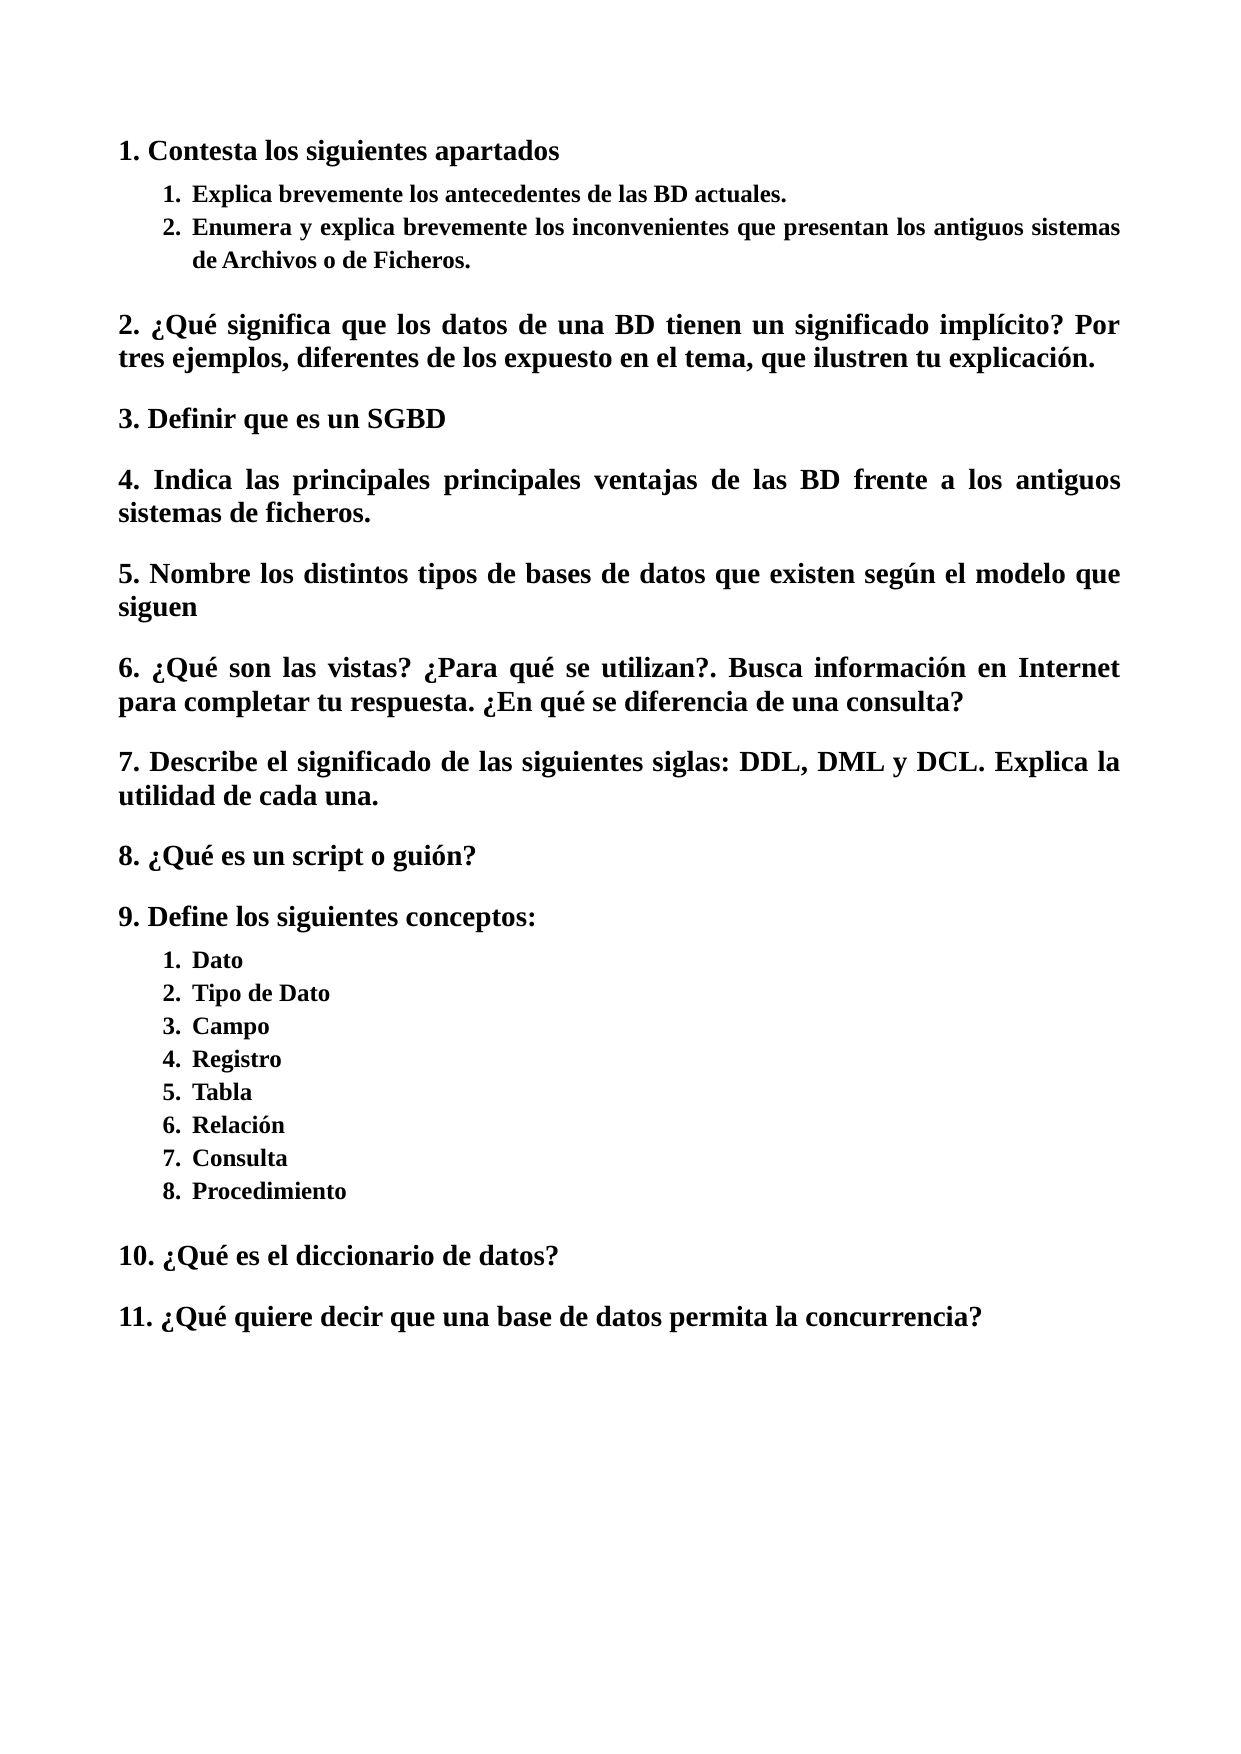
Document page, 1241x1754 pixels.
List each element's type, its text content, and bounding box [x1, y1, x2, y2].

list Registro [162, 1044, 1122, 1073]
list Tabla [162, 1077, 1122, 1106]
list Relación [162, 1110, 1122, 1139]
list Campo [162, 1011, 1122, 1040]
list Explica brevemente los antecedentes de las BD actuales. [162, 179, 1122, 207]
list Enumera y explica brevemente los inconvenientes que presentan los antiguos sistemas de Archivos o de Ficheros. [162, 212, 1122, 273]
list Consulta [162, 1143, 1122, 1172]
subtitle 9. Define los siguientes conceptos: [118, 899, 1122, 933]
subtitle 1. Contesta los siguientes apartados [118, 133, 1122, 166]
subtitle 4. Indica las principales principales ventajas de las BD frente a los antiguos sistemas de ficheros. [118, 462, 1122, 529]
subtitle 2. ¿Qué significa que los datos de una BD tienen un significado implícito? Por tres ejemplos, diferentes de los expuesto en el tema, que ilustren tu explicación. [118, 307, 1122, 374]
subtitle 8. ¿Qué es un script o guión? [118, 838, 1122, 872]
subtitle 11. ¿Qué quiere decir que una base de datos permita la concurrencia? [118, 1299, 1122, 1333]
list Dato [162, 945, 1122, 974]
subtitle 7. Describe el significado de las siguientes siglas: DDL, DML y DCL. Explica la utilidad de cada una. [118, 744, 1122, 811]
list Tipo de Dato [162, 978, 1122, 1007]
subtitle 3. Definir que es un SGBD [118, 401, 1122, 435]
list Procedimiento [162, 1176, 1122, 1205]
subtitle 6. ¿Qué son las vistas? ¿Para qué se utilizan?. Busca información en Internet para completar tu respuesta. ¿En qué se diferencia de una consulta? [118, 650, 1122, 717]
subtitle 10. ¿Qué es el diccionario de datos? [118, 1238, 1122, 1272]
subtitle 5. Nombre los distintos tipos de bases de datos que existen según el modelo que siguen [118, 556, 1122, 623]
